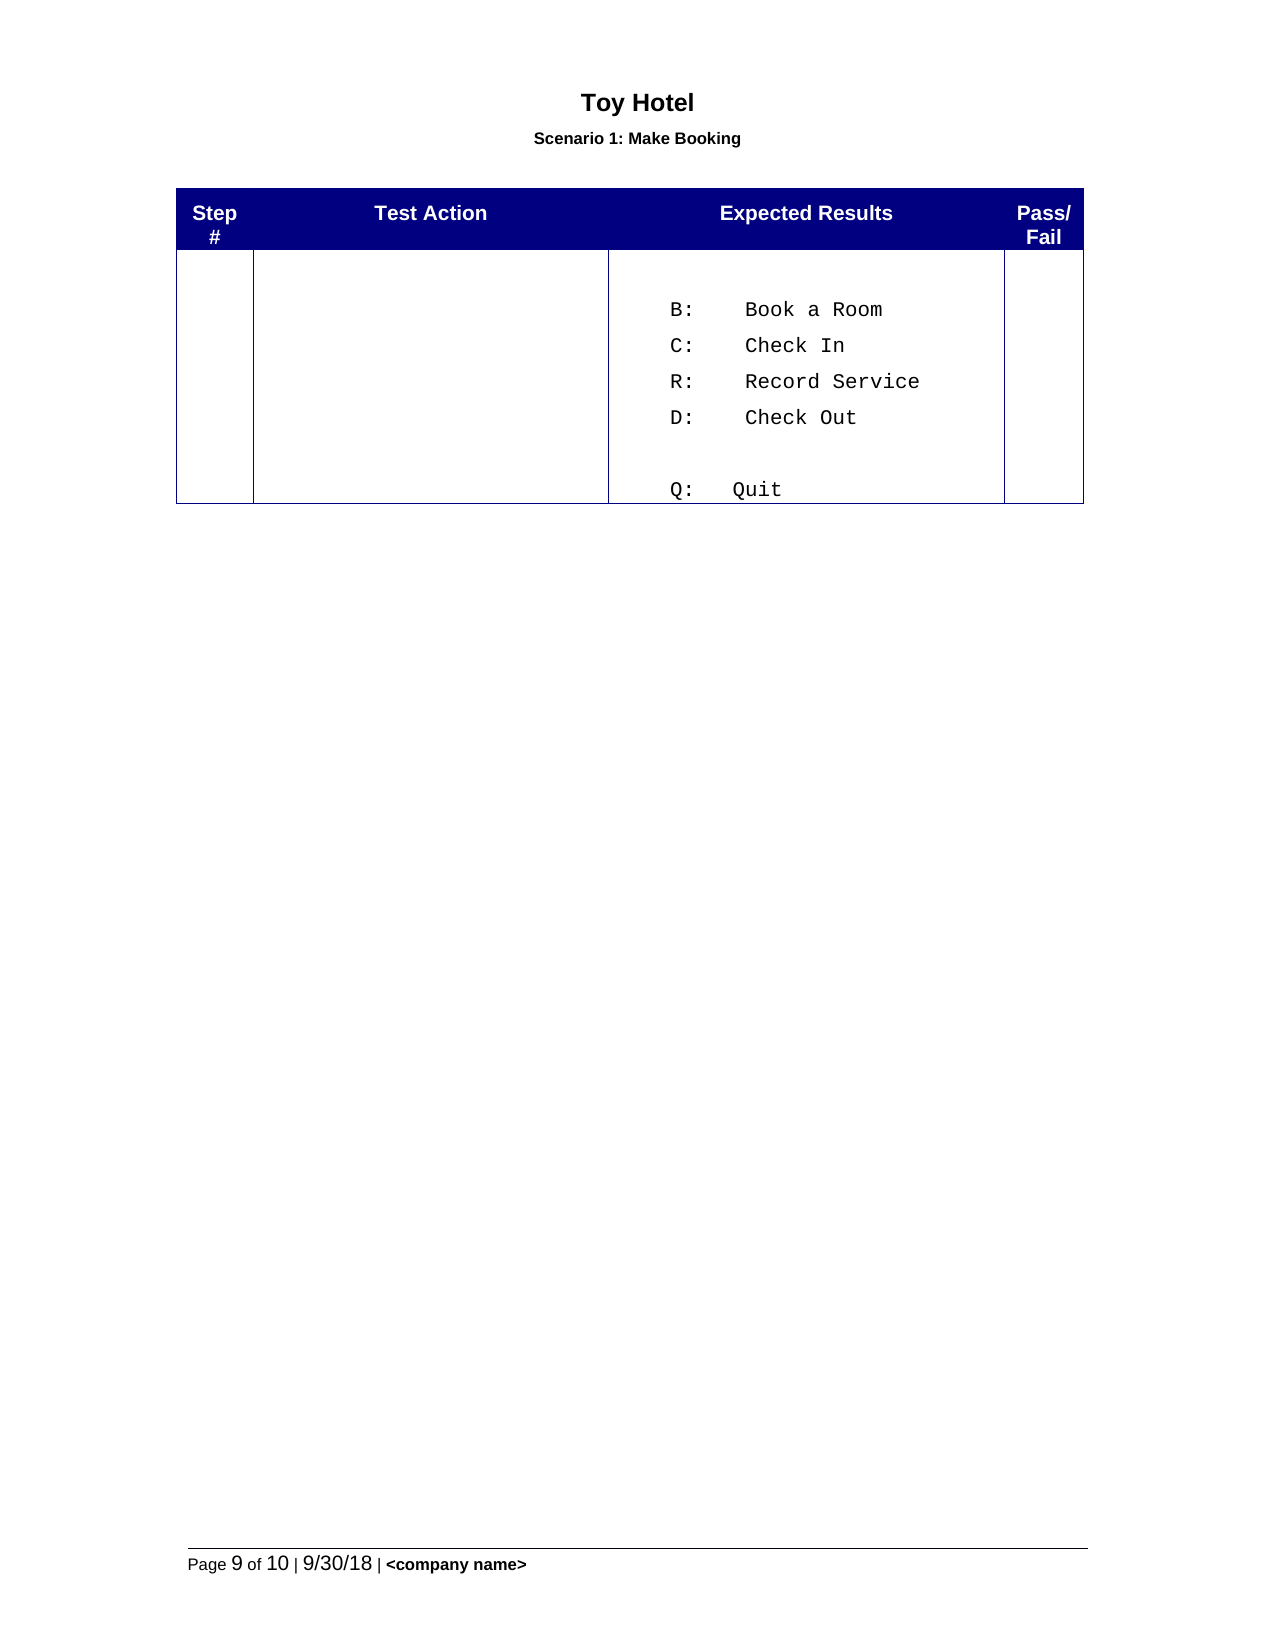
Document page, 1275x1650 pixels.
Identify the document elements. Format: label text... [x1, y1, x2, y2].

table_cell [254, 250, 608, 503]
table_header Step # [177, 189, 253, 249]
table_header Test Action [254, 189, 608, 249]
table_cell [177, 250, 253, 503]
table_cell B: Book a Room C: Check In R: Record Service D: Check Out Q: Quit [609, 250, 1004, 503]
table_header Expected Results [609, 189, 1004, 249]
table_cell [1005, 250, 1083, 503]
table_header Pass/ Fail [1005, 189, 1083, 249]
